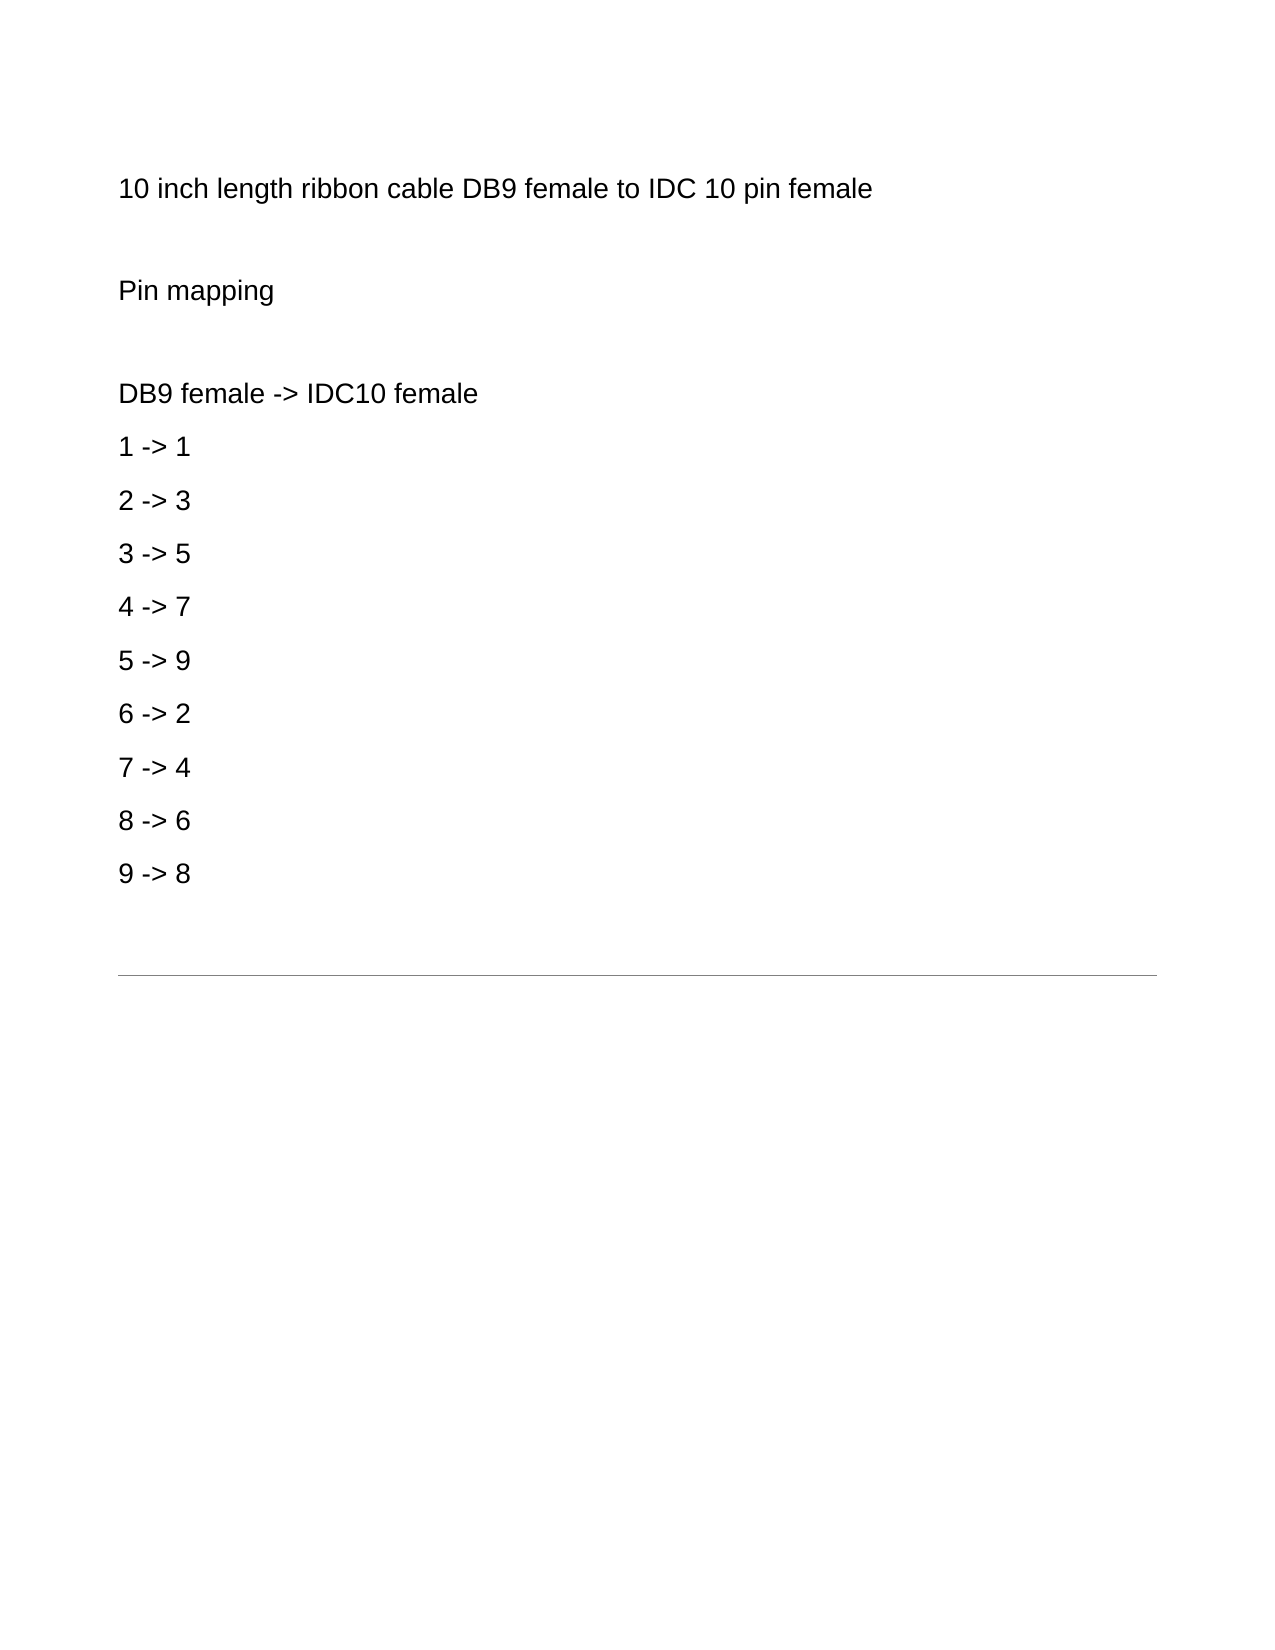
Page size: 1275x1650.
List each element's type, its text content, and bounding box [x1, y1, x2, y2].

text 6 -> 2 [118, 697, 1157, 729]
text Pin mapping [118, 274, 1157, 306]
text 9 -> 8 [118, 857, 1157, 890]
text 5 -> 9 [118, 644, 1157, 676]
text 1 -> 1 [118, 430, 1157, 462]
text 8 -> 6 [118, 804, 1157, 836]
text 2 -> 3 [118, 483, 1157, 516]
text 4 -> 7 [118, 590, 1157, 623]
text 10 inch length ribbon cable DB9 female to IDC 10 pin female [118, 172, 1157, 204]
text DB9 female -> IDC10 female [118, 377, 1157, 409]
text 7 -> 4 [118, 751, 1157, 783]
text 3 -> 5 [118, 537, 1157, 569]
